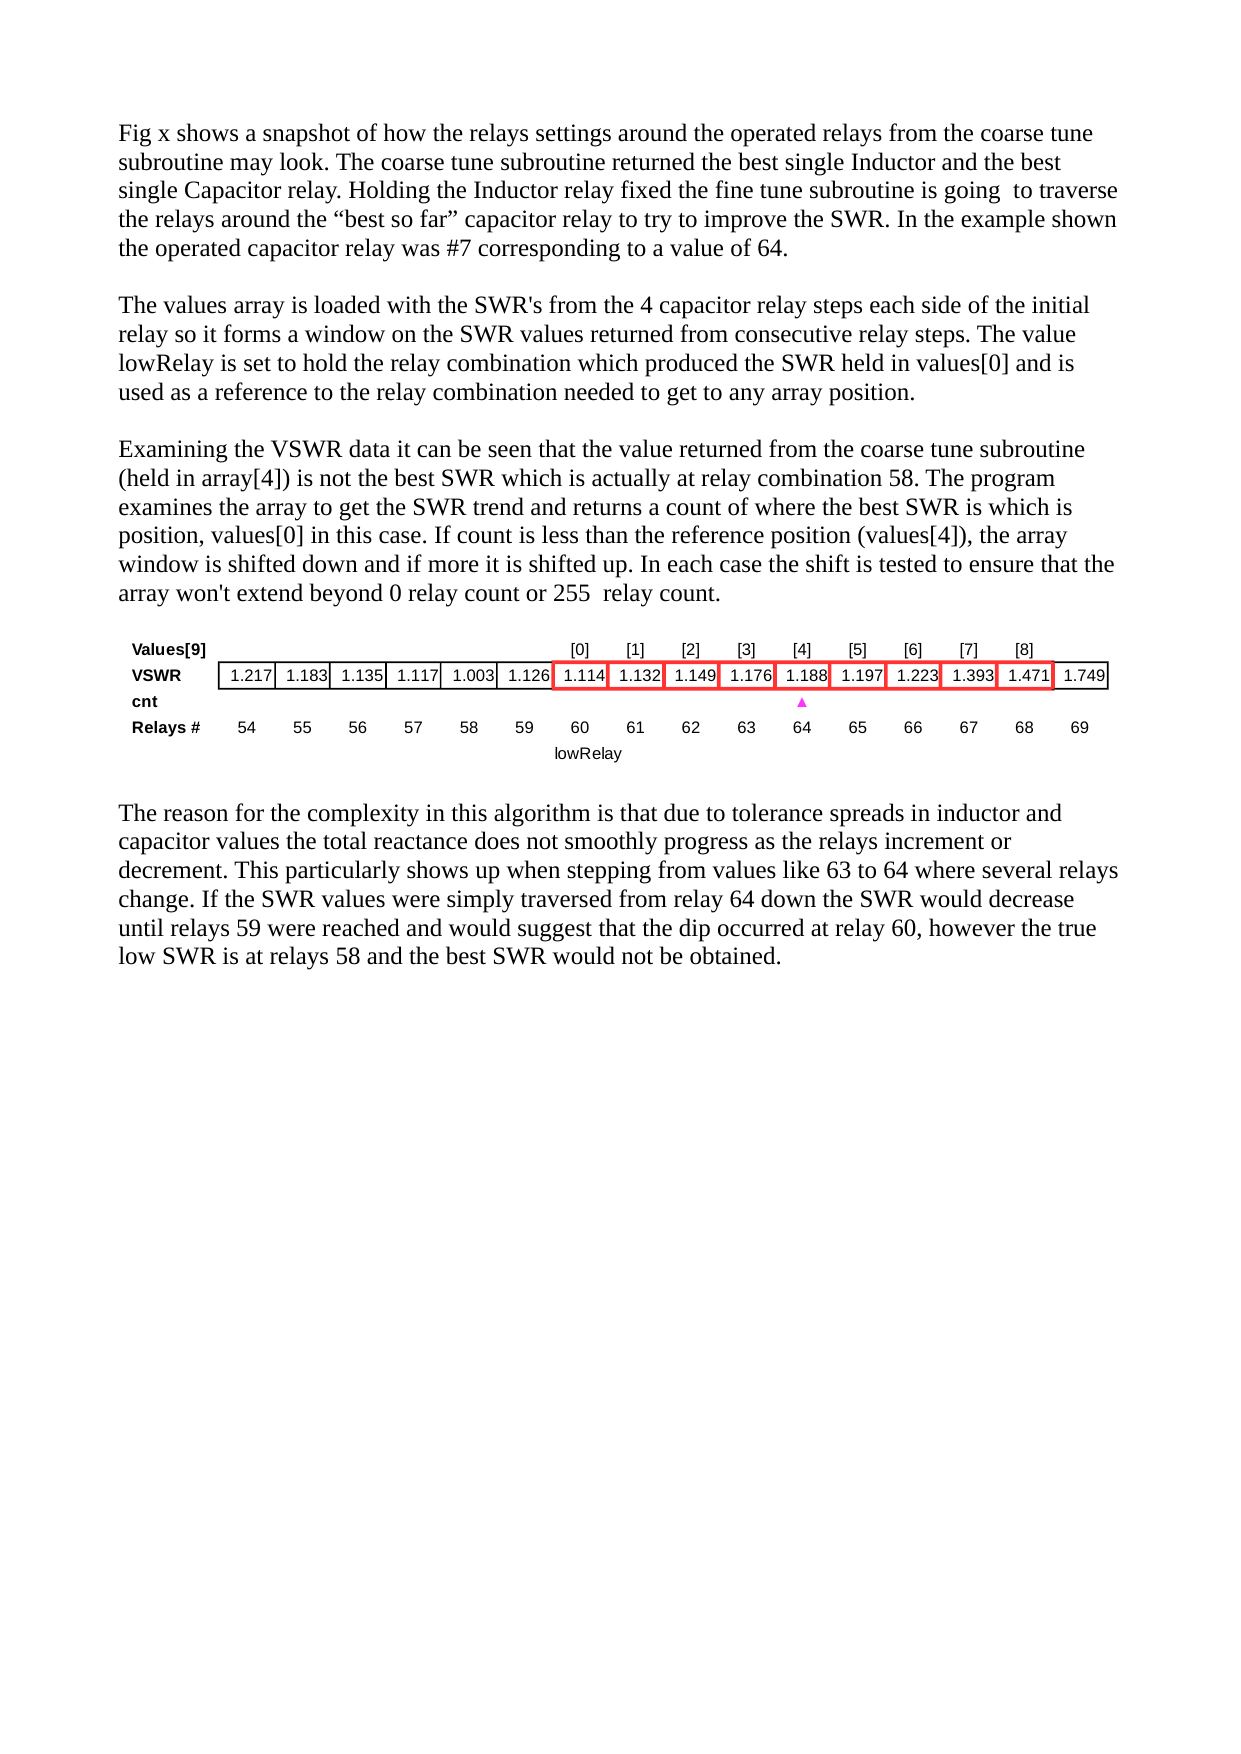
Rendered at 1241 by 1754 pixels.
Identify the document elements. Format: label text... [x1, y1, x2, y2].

text Examining the VSWR data it can be seen that the value returned from the coarse tune subroutine (held in array[4]) is not the best SWR which is actually at relay combination 58. The program examines the array to get the SWR trend and returns a count of where the best SWR is which is position, values[0] in this case. If count is less than the reference position (values[4]), the array window is shifted down and if more it is shifted up. In each case the shift is tested to ensure that the array won't extend beyond 0 relay count or 255 relay count. [118, 434, 1122, 607]
text Fig x shows a snapshot of how the relays settings around the operated relays from the coarse tune subroutine may look. The coarse tune subroutine returned the best single Inductor and the best single Capacitor relay. Holding the Inductor relay fixed the fine tune subroutine is going to traverse the relays around the “best so far” capacitor relay to try to improve the SWR. In the example shown the operated capacitor relay was #7 corresponding to a value of 64. [118, 118, 1122, 262]
text The values array is loaded with the SWR's from the 4 capacitor relay steps each side of the initial relay so it forms a window on the SWR values returned from consecutive relay steps. The value lowRelay is set to hold the relay combination which produced the SWR held in values[0] and is used as a reference to the relay combination needed to get to any array position. [118, 291, 1122, 406]
text The reason for the complexity in this algorithm is that due to tolerance spreads in inductor and capacitor values the total reactance does not smoothly progress as the relays increment or decrement. This particularly shows up when stepping from values like 63 to 64 where several relays change. If the SWR values were simply traversed from relay 64 down the SWR would decrease until relays 59 were reached and would suggest that the dip occurred at relay 60, however the true low SWR is at relays 58 and the best SWR would not be obtained. [118, 798, 1122, 970]
